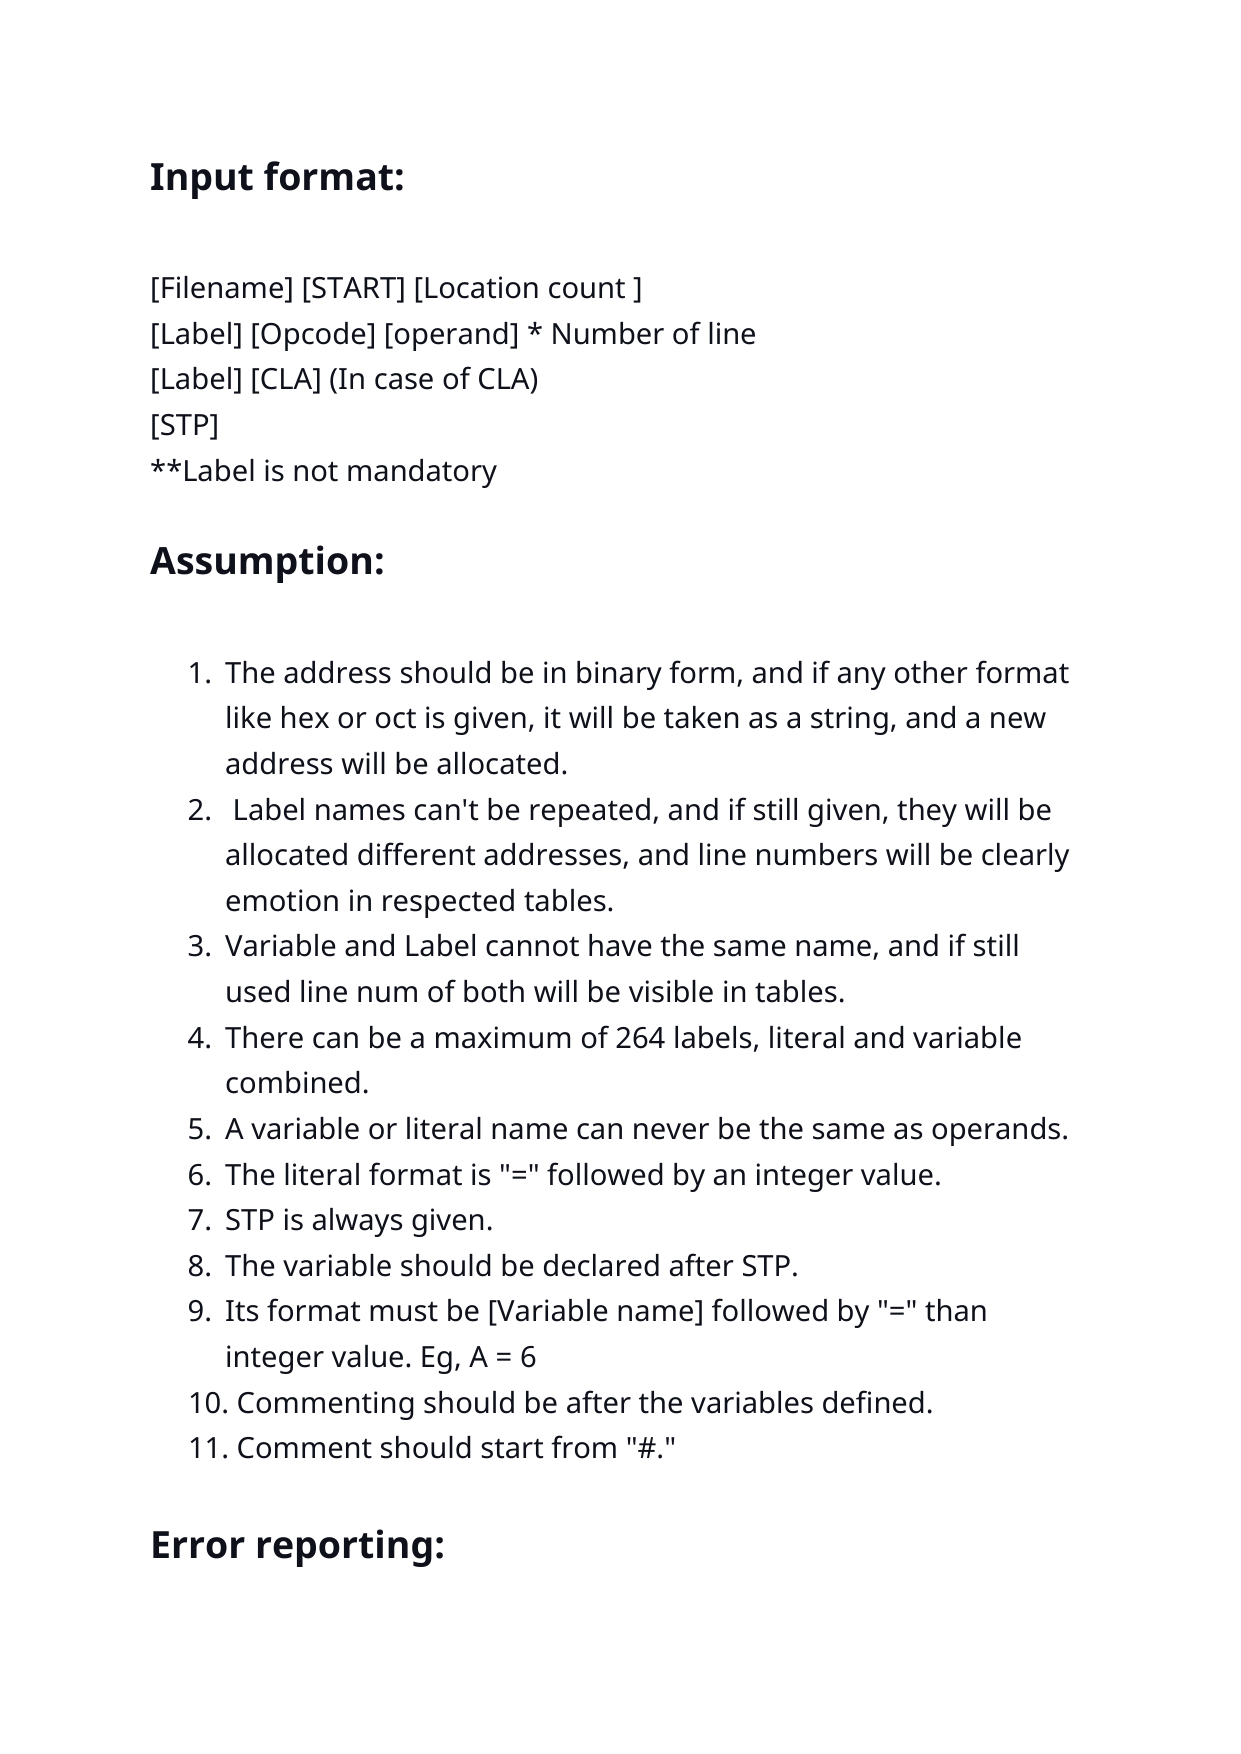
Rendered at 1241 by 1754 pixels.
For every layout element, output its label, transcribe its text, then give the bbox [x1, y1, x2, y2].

list The variable should be declared after STP. [187, 1245, 1090, 1285]
list There can be a maximum of 264 labels, literal and variable combined. [187, 1017, 1090, 1102]
list Label names can't be repeated, and if still given, they will be allocated different addresses, and line numbers will be clearly emotion in respected tables. [187, 789, 1090, 920]
text **Label is not mandatory [150, 450, 1090, 489]
list The address should be in binary form, and if any other format like hex or oct is given, it will be taken as a string, and a new address will be allocated. [187, 652, 1090, 783]
text Error reporting: [150, 1519, 1090, 1570]
text [STP] [150, 404, 1090, 444]
list Its format must be [Variable name] followed by "=" than integer value. Eg, A = 6 [187, 1291, 1090, 1376]
text Assumption: [150, 534, 1090, 586]
text [Label] [Opcode] [operand] * Number of line [150, 313, 1090, 353]
list Variable and Label cannot have the same name, and if still used line num of both will be visible in tables. [187, 926, 1090, 1011]
list The literal format is "=" followed by an integer value. [187, 1154, 1090, 1193]
text Input format: [150, 150, 1090, 201]
text 11. Comment should start from "#." [150, 1427, 1090, 1467]
list STP is always given. [187, 1199, 1090, 1239]
text [Label] [CLA] (In case of CLA) [150, 358, 1090, 398]
list A variable or literal name can never be the same as operands. [187, 1108, 1090, 1148]
text 10. Commenting should be after the variables defined. [150, 1382, 1090, 1422]
text [Filename] [START] [Location count ] [150, 267, 1090, 307]
